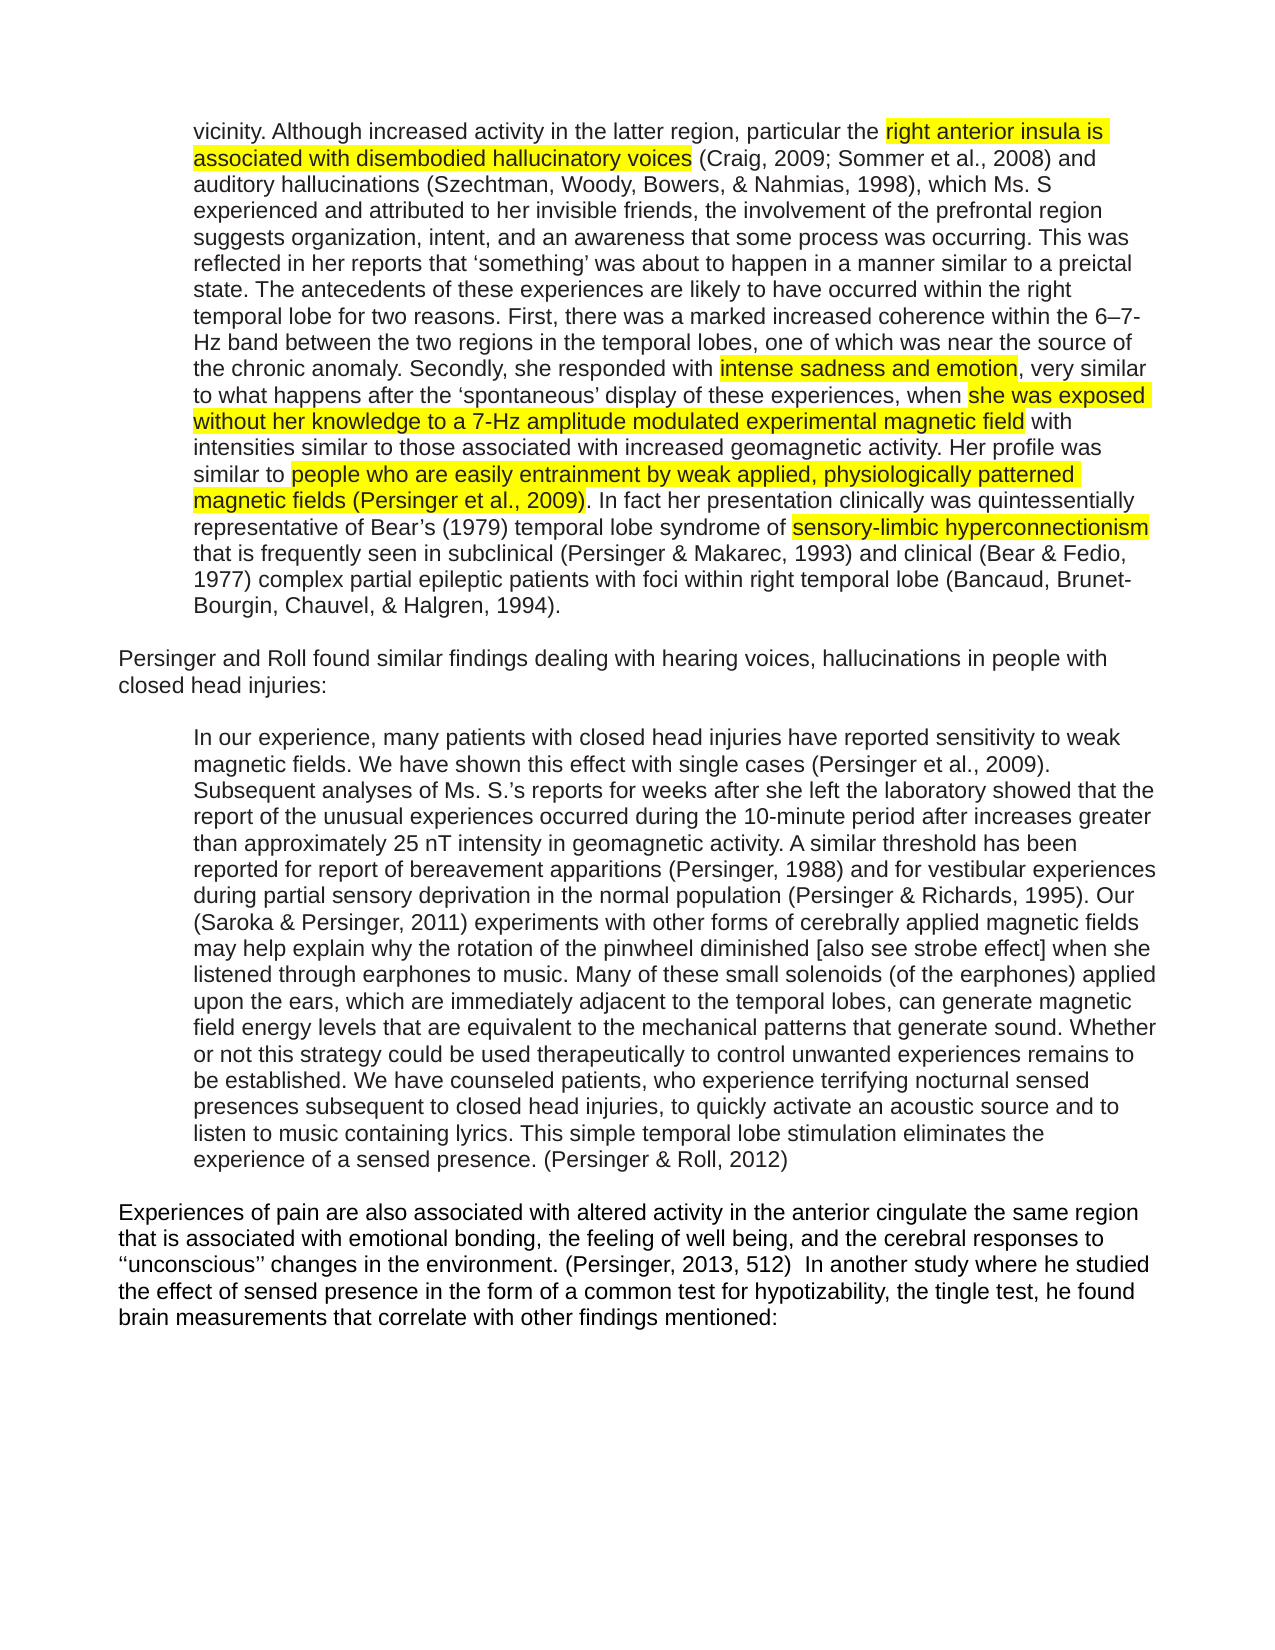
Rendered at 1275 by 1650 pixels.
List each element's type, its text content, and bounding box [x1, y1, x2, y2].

text Experiences of pain are also associated with altered activity in the anterior cingulate the same region that is associated with emotional bonding, the feeling of well being, and the cerebral responses to ‘‘unconscious’’ changes in the environment. (Persinger, 2013, 512) In another study where he studied the effect of sensed presence in the form of a common test for hypotizability, the tingle test, he found brain measurements that correlate with other findings mentioned: [118, 1199, 1157, 1330]
text In our experience, many patients with closed head injuries have reported sensitivity to weak magnetic fields. We have shown this effect with single cases (Persinger et al., 2009). Subsequent analyses of Ms. S.’s reports for weeks after she left the laboratory showed that the report of the unusual experiences occurred during the 10-minute period after increases greater than approximately 25 nT intensity in geomagnetic activity. A similar threshold has been reported for report of bereavement apparitions (Persinger, 1988) and for vestibular experiences during partial sensory deprivation in the normal population (Persinger & Richards, 1995). Our (Saroka & Persinger, 2011) experiments with other forms of cerebrally applied magnetic fields may help explain why the rotation of the pinwheel diminished [also see strobe effect] when she listened through earphones to music. Many of these small solenoids (of the earphones) applied upon the ears, which are immediately adjacent to the temporal lobes, can generate magnetic field energy levels that are equivalent to the mechanical patterns that generate sound. Whether or not this strategy could be used therapeutically to control unwanted experiences remains to be established. We have counseled patients, who experience terrifying nocturnal sensed presences subsequent to closed head injuries, to quickly activate an acoustic source and to listen to music containing lyrics. This simple temporal lobe stimulation eliminates the experience of a sensed presence. (Persinger & Roll, 2012) [193, 724, 1157, 1172]
text Persinger and Roll found similar findings dealing with hearing voices, hallucinations in people with closed head injuries: [118, 645, 1157, 698]
text vicinity. Although increased activity in the latter region, particular the right anterior insula is associated with disembodied hallucinatory voices (Craig, 2009; Sommer et al., 2008) and auditory hallucinations (Szechtman, Woody, Bowers, & Nahmias, 1998), which Ms. S experienced and attributed to her invisible friends, the involvement of the prefrontal region suggests organization, intent, and an awareness that some process was occurring. This was reflected in her reports that ‘something’ was about to happen in a manner similar to a preictal state. The antecedents of these experiences are likely to have occurred within the right temporal lobe for two reasons. First, there was a marked increased coherence within the 6–7-Hz band between the two regions in the temporal lobes, one of which was near the source of the chronic anomaly. Secondly, she responded with intense sadness and emotion, very similar to what happens after the ‘spontaneous’ display of these experiences, when she was exposed without her knowledge to a 7-Hz amplitude modulated experimental magnetic field with intensities similar to those associated with increased geomagnetic activity. Her profile was similar to people who are easily entrainment by weak applied, physiologically patterned magnetic fields (Persinger et al., 2009). In fact her presentation clinically was quintessentially representative of Bear’s (1979) temporal lobe syndrome of sensory-limbic hyperconnectionism that is frequently seen in subclinical (Persinger & Makarec, 1993) and clinical (Bear & Fedio, 1977) complex partial epileptic patients with foci within right temporal lobe (Bancaud, Brunet-Bourgin, Chauvel, & Halgren, 1994). [193, 118, 1157, 619]
